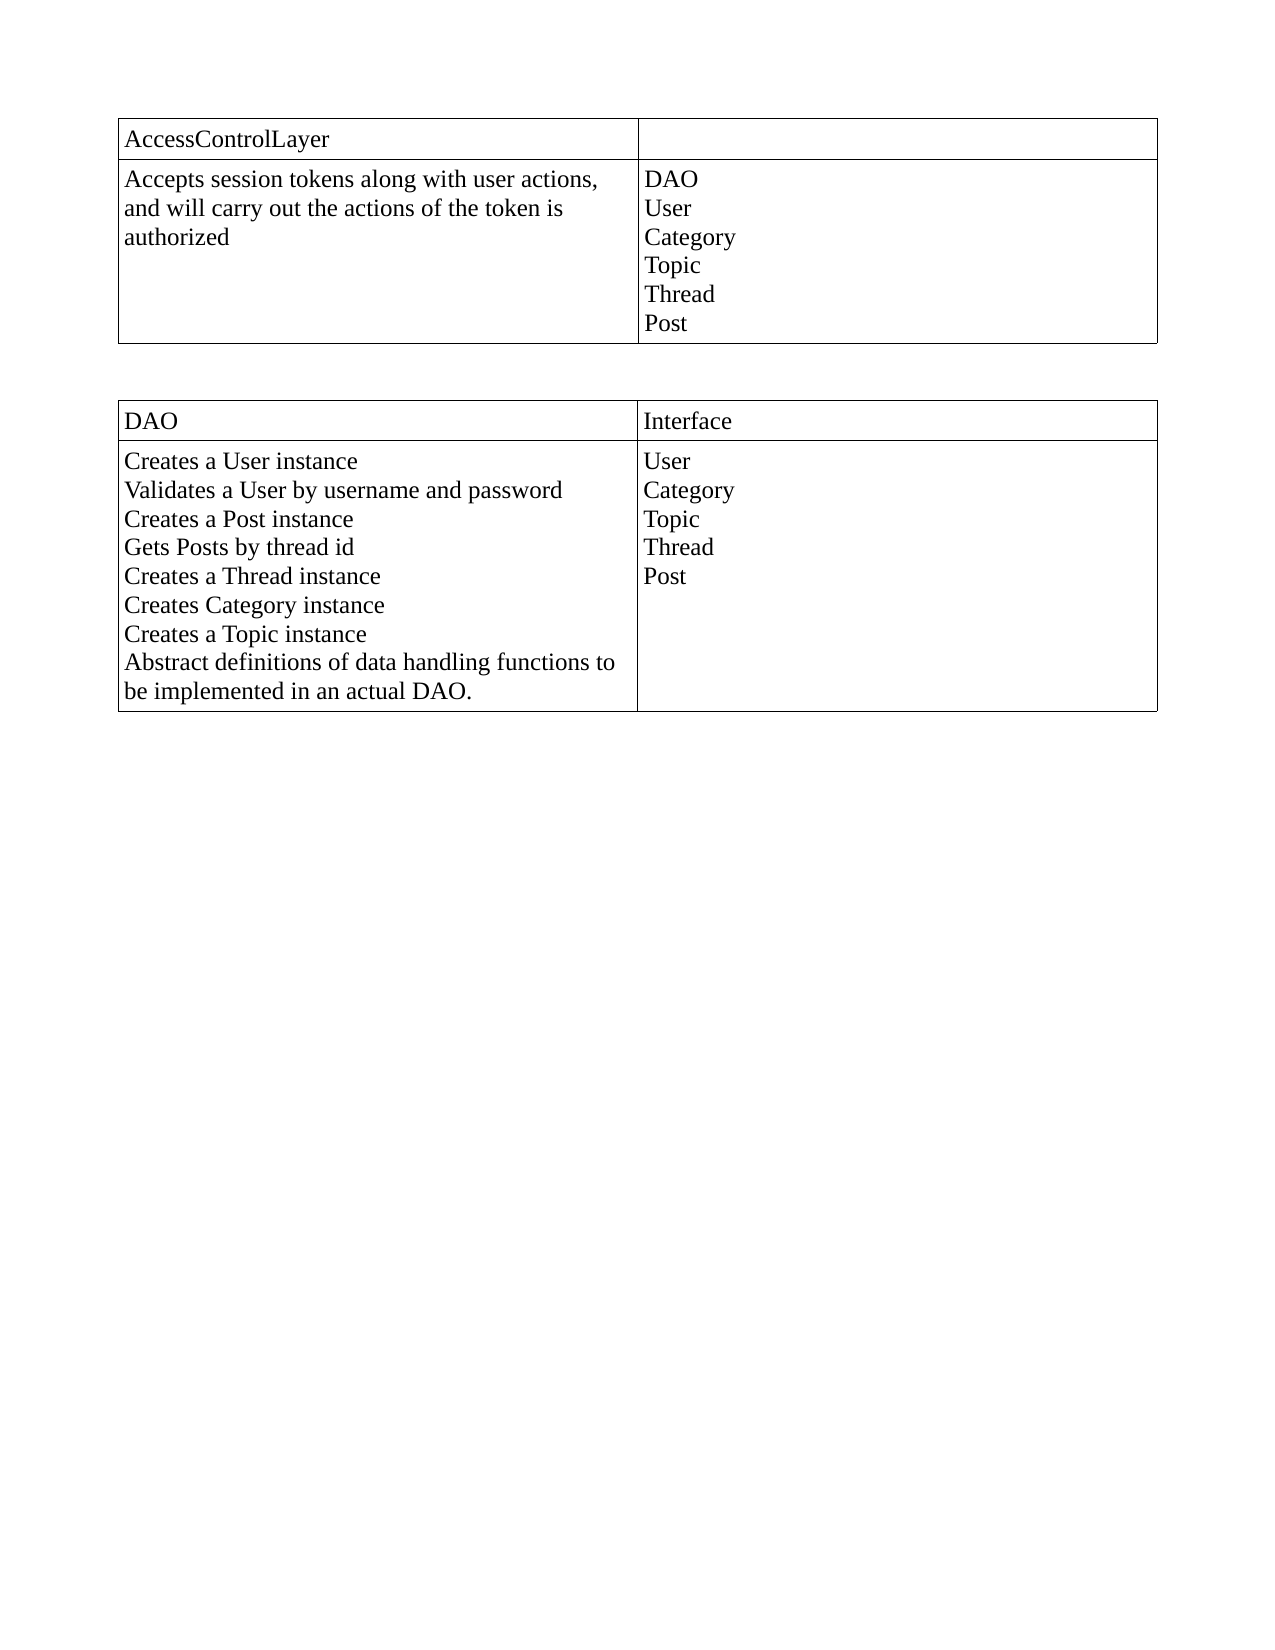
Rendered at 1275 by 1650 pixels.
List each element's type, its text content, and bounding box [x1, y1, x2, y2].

table_header [639, 119, 1157, 158]
table_cell Creates a User instance Validates a User by username and password Creates a Post instance Gets Posts by thread id Creates a Thread instance Creates Category instance Creates a Topic instance Abstract definitions of data handling functions to be implemented in an actual DAO. [119, 441, 637, 711]
table_header Interface [638, 401, 1157, 440]
table_cell DAO User Category Topic Thread Post [639, 160, 1157, 342]
table_cell User Category Topic Thread Post [638, 441, 1157, 711]
table_cell Accepts session tokens along with user actions, and will carry out the actions of the token is authorized [119, 160, 638, 342]
table_header AccessControlLayer [119, 119, 638, 158]
table_header DAO [119, 401, 637, 440]
